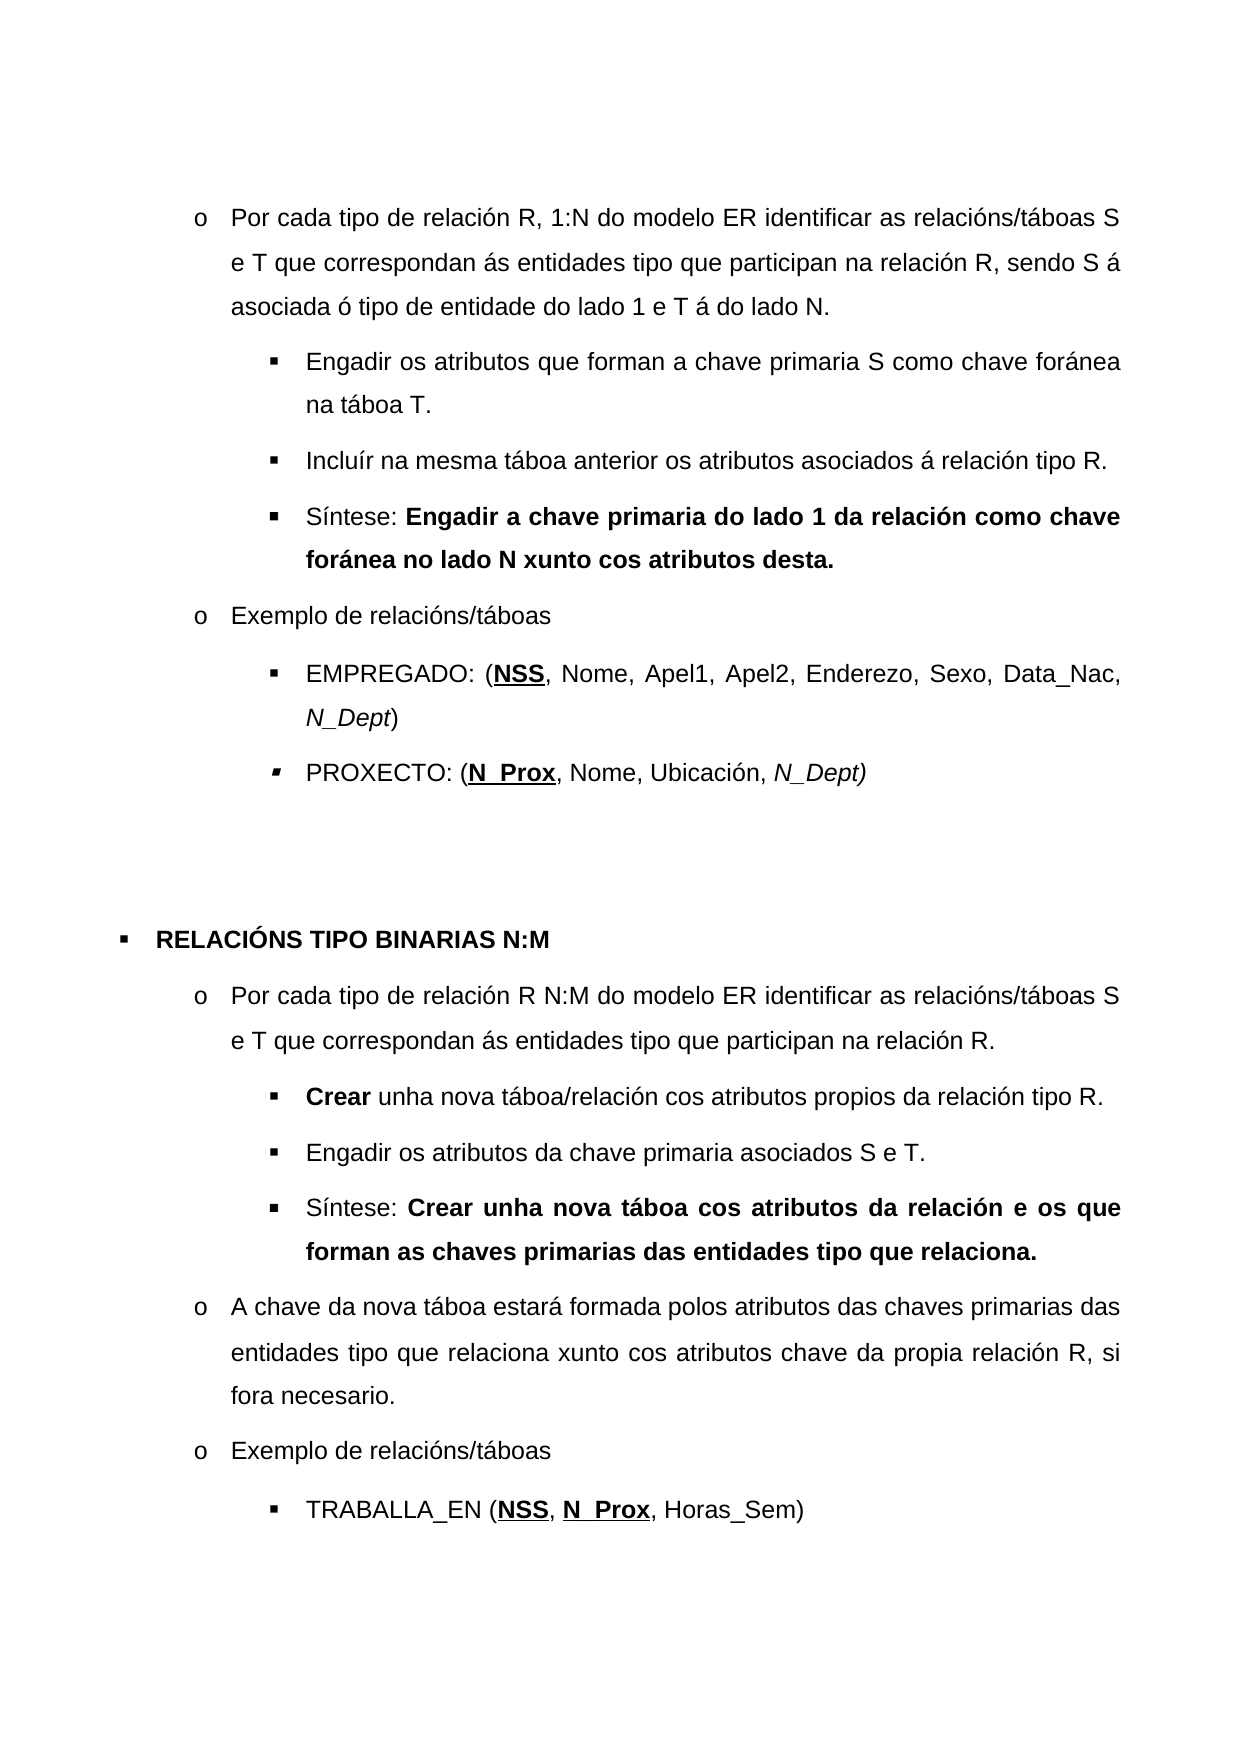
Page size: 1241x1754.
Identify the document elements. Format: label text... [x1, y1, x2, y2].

list Engadir os atributos que forman a chave primaria S como chave foránea na táboa T. [268, 347, 1122, 419]
list TRABALLA_EN (NSS, N_Prox, Horas_Sem) [268, 1495, 1122, 1524]
list Síntese: Crear unha nova táboa cos atributos da relación e os que forman as chaves primarias das entidades tipo que relaciona. [268, 1193, 1122, 1265]
list Síntese: Engadir a chave primaria do lado 1 da relación como chave foránea no lado N xunto cos atributos desta. [268, 502, 1122, 574]
list PROXECTO: (N_Prox, Nome, Ubicación, N_Dept) [268, 758, 1122, 787]
list Por cada tipo de relación R N:M do modelo ER identificar as relacións/táboas S e T que correspondan ás entidades tipo que participan na relación R. [193, 981, 1122, 1055]
list Por cada tipo de relación R, 1:N do modelo ER identificar as relacións/táboas S e T que correspondan ás entidades tipo que participan na relación R, sendo S á asociada ó tipo de entidade do lado 1 e T á do lado N. [193, 203, 1122, 320]
list EMPREGADO: (NSS, Nome, Apel1, Apel2, Enderezo, Sexo, Data_Nac, N_Dept) [268, 659, 1122, 731]
list Engadir os atributos da chave primaria asociados S e T. [268, 1138, 1122, 1167]
list Incluír na mesma táboa anterior os atributos asociados á relación tipo R. [268, 446, 1122, 475]
list Exemplo de relacións/táboas [193, 601, 1122, 632]
list Crear unha nova táboa/relación cos atributos propios da relación tipo R. [268, 1082, 1122, 1111]
list RELACIÓNS TIPO BINARIAS N:M [118, 925, 1122, 954]
list A chave da nova táboa estará formada polos atributos das chaves primarias das entidades tipo que relaciona xunto cos atributos chave da propia relación R, si fora necesario. [193, 1292, 1122, 1409]
list Exemplo de relacións/táboas [193, 1436, 1122, 1467]
